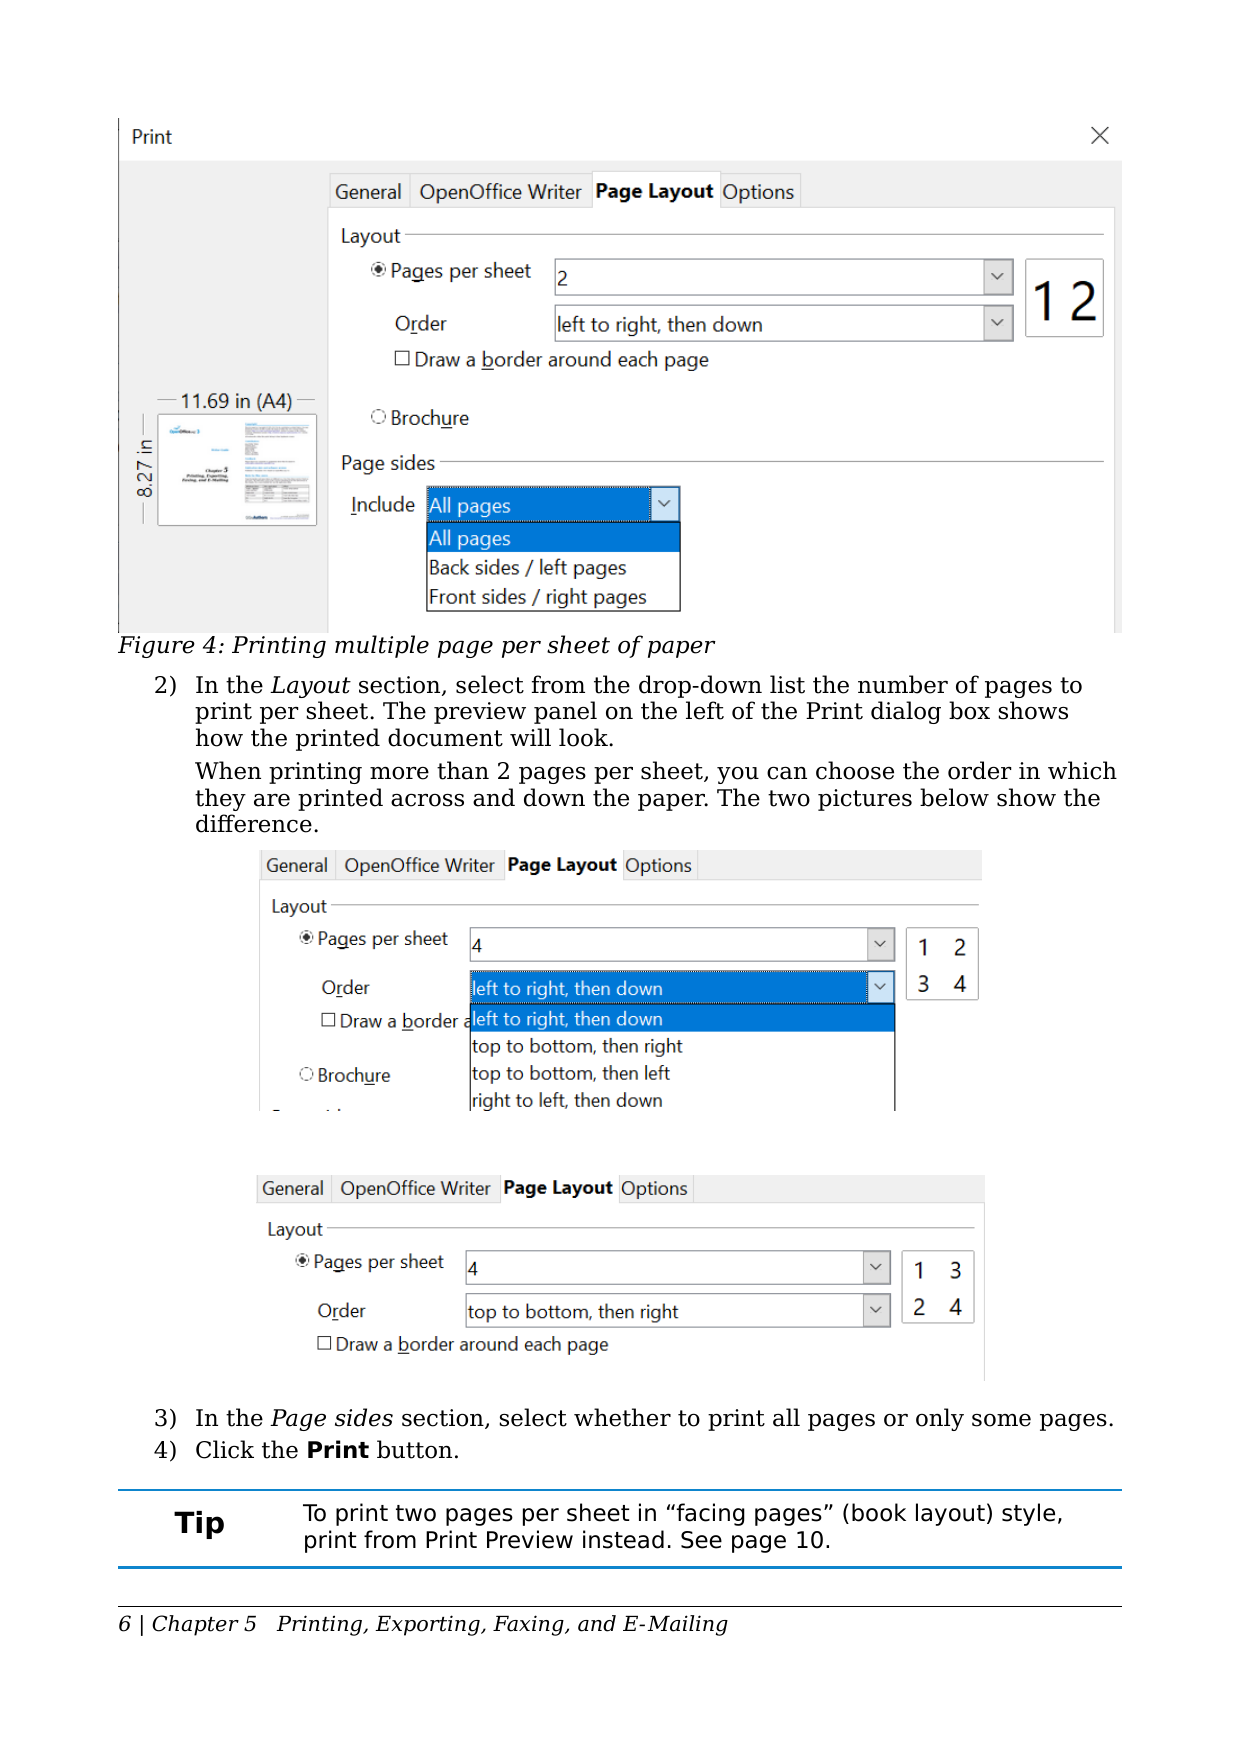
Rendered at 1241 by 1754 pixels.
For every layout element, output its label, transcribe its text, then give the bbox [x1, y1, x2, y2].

table_header To print two pages per sheet in “facing pages” (book layout) style, print from Print Preview instead. See page 10. [281, 1491, 1122, 1566]
list Click the Print button. [177, 1438, 1122, 1464]
picture [259, 850, 982, 1111]
picture [118, 118, 1122, 633]
list In the Page sides section, select whether to print all pages or only some pages. [177, 1405, 1122, 1431]
list When printing more than 2 pages per sheet, you can choose the order in which they are printed across and down the paper. The two pictures below show the difference. [195, 758, 1122, 838]
table_header Tip [118, 1491, 281, 1566]
list In the Layout section, select from the drop-down list the number of pages to print per sheet. The preview panel on the left of the Print dialog box shows how the printed document will look. [177, 672, 1122, 752]
text Figure 4: Printing multiple page per sheet of paper [118, 633, 1122, 659]
picture [256, 1175, 985, 1381]
